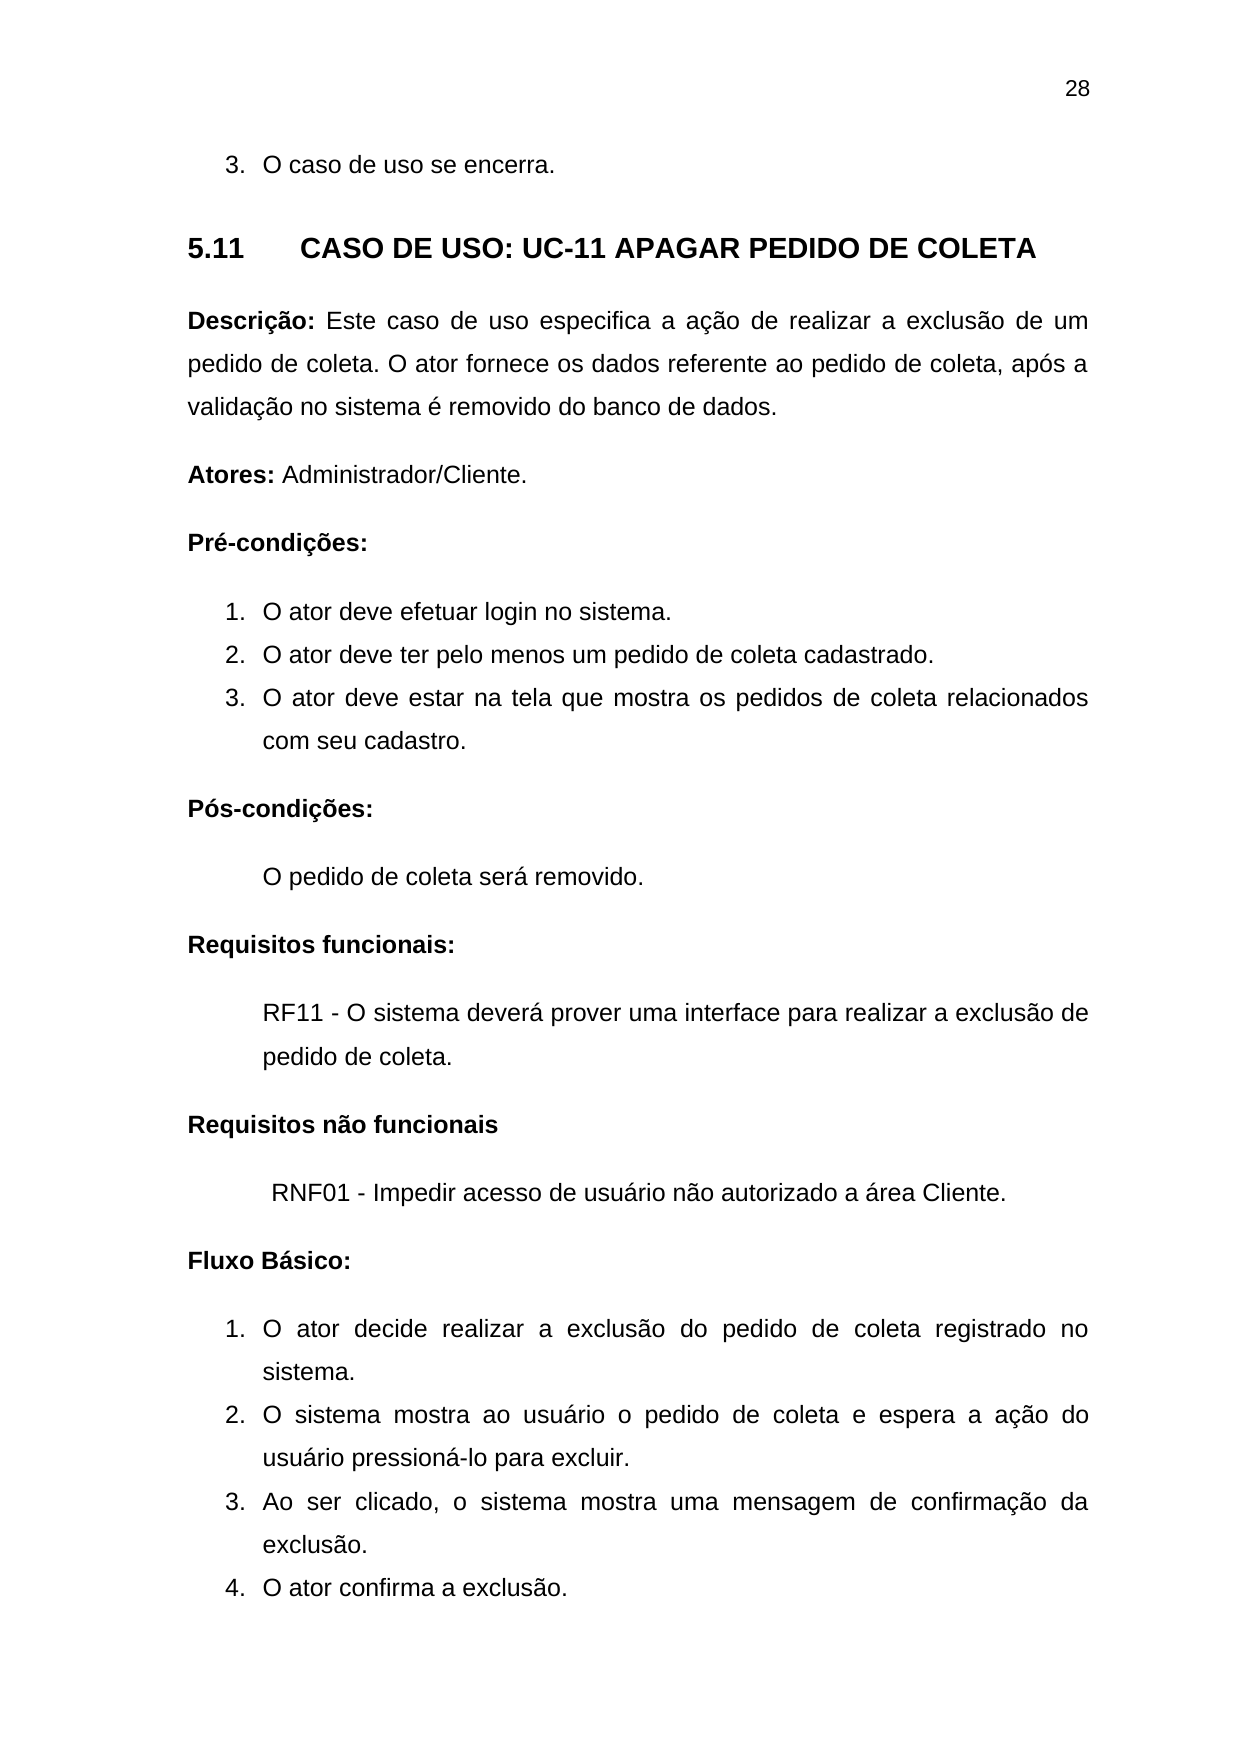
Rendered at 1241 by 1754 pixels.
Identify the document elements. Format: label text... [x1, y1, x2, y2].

list O ator deve ter pelo menos um pedido de coleta cadastrado. [225, 640, 1090, 668]
text Pós-condições: [187, 794, 1090, 823]
list O ator deve estar na tela que mostra os pedidos de coleta relacionados com seu cadastro. [225, 683, 1090, 755]
text Fluxo Básico: [187, 1246, 1090, 1275]
text O pedido de coleta será removido. [262, 862, 1090, 891]
text Requisitos funcionais: [187, 930, 1090, 959]
text RNF01 - Impedir acesso de usuário não autorizado a área Cliente. [187, 1178, 1090, 1207]
text RF11 - O sistema deverá prover uma interface para realizar a exclusão de pedido de coleta. [262, 998, 1090, 1070]
text Descrição: Este caso de uso especifica a ação de realizar a exclusão de um pedido de coleta. O ator fornece os dados referente ao pedido de coleta, após a validação no sistema é removido do banco de dados. [187, 306, 1090, 421]
list O ator deve efetuar login no sistema. [225, 597, 1090, 625]
list O ator decide realizar a exclusão do pedido de coleta registrado no sistema. [225, 1314, 1090, 1386]
list Ao ser clicado, o sistema mostra uma mensagem de confirmação da exclusão. [225, 1487, 1090, 1558]
list O caso de uso se encerra. [225, 150, 1090, 179]
list O ator confirma a exclusão. [225, 1573, 1090, 1602]
subtitle CASO DE USO: UC-11 APAGAR PEDIDO DE COLETA [187, 231, 1090, 264]
text Pré-condições: [187, 528, 1090, 557]
text Requisitos não funcionais [187, 1110, 1090, 1138]
list O sistema mostra ao usuário o pedido de coleta e espera a ação do usuário pressioná-lo para excluir. [225, 1400, 1090, 1472]
text Atores: Administrador/Cliente. [187, 460, 1090, 489]
